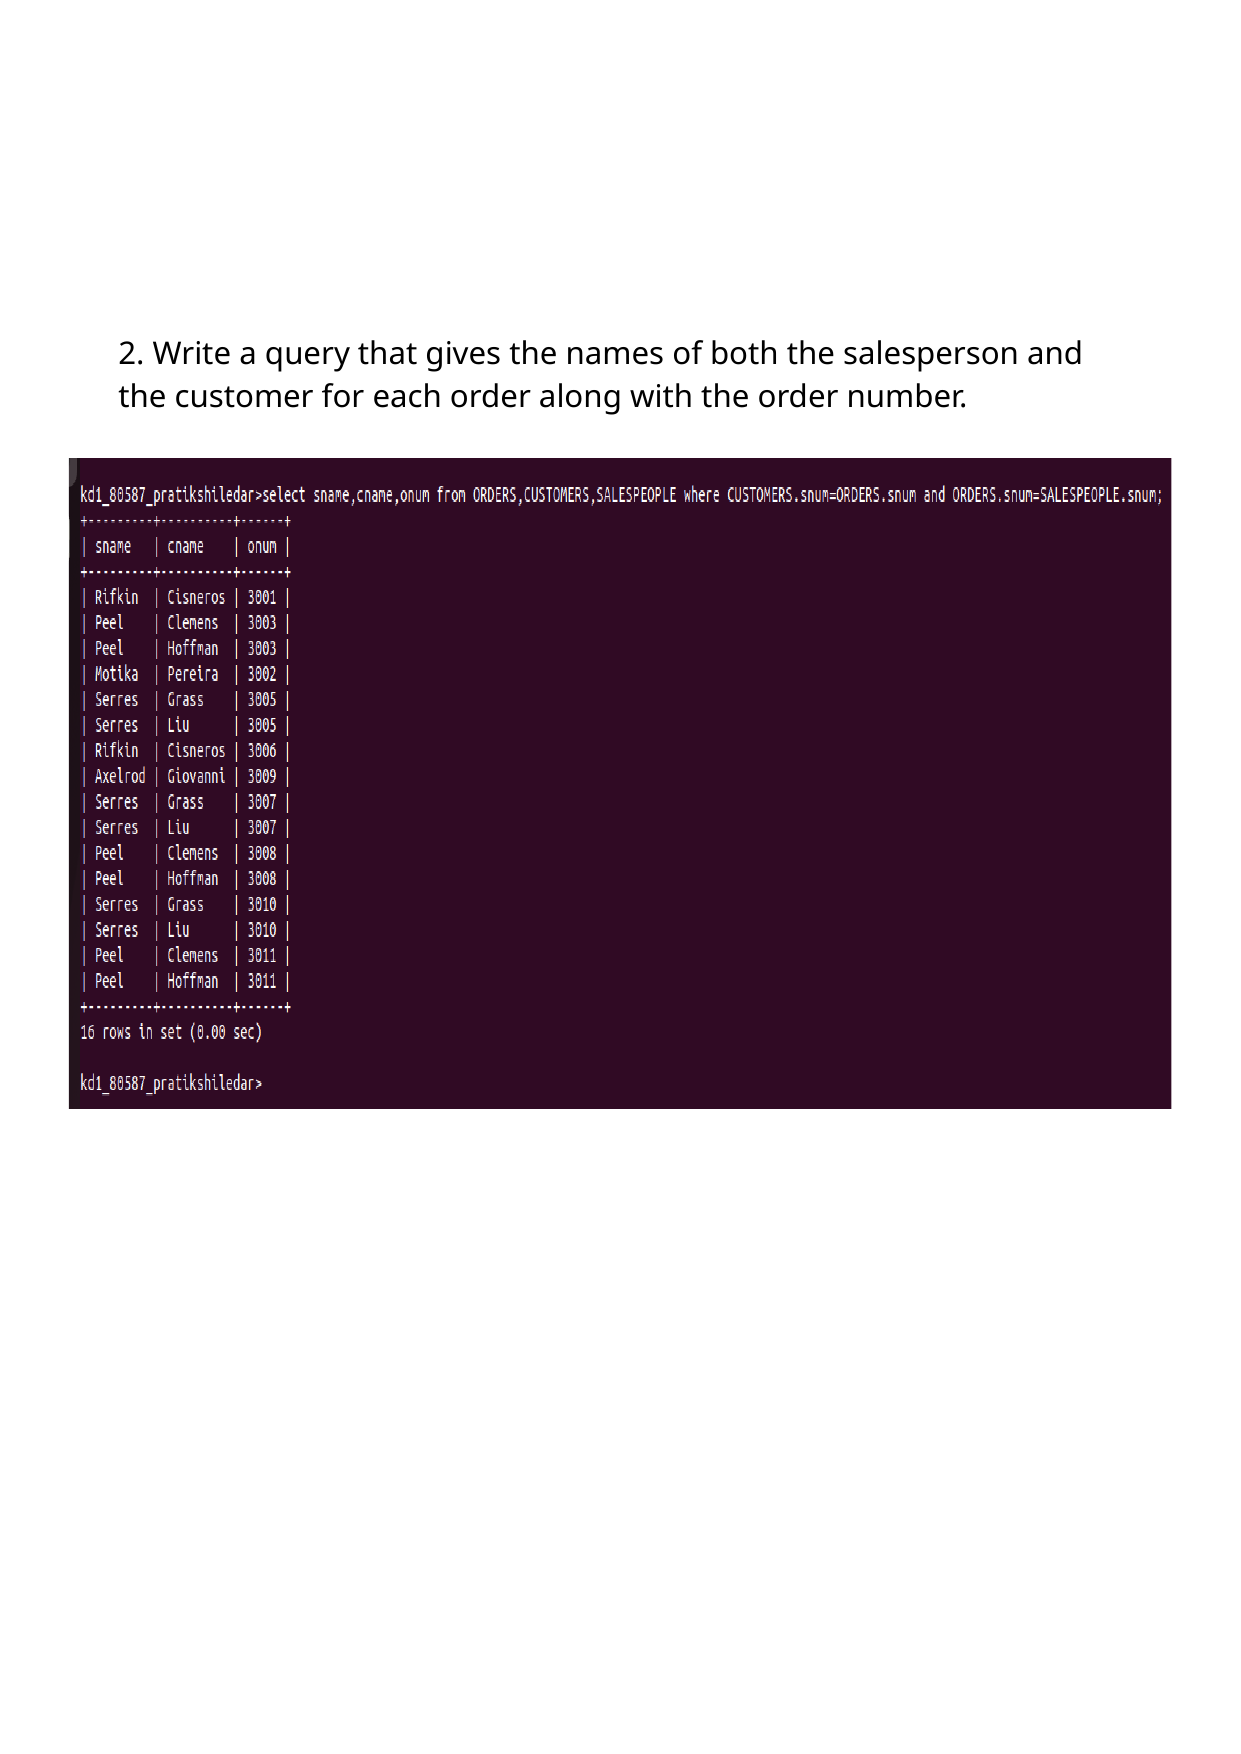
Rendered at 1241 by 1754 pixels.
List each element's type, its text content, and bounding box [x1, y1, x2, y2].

picture [68, 458, 1172, 1109]
text 2. Write a query that gives the names of both the salesperson and the customer for each order along with the order number. [118, 331, 1122, 416]
